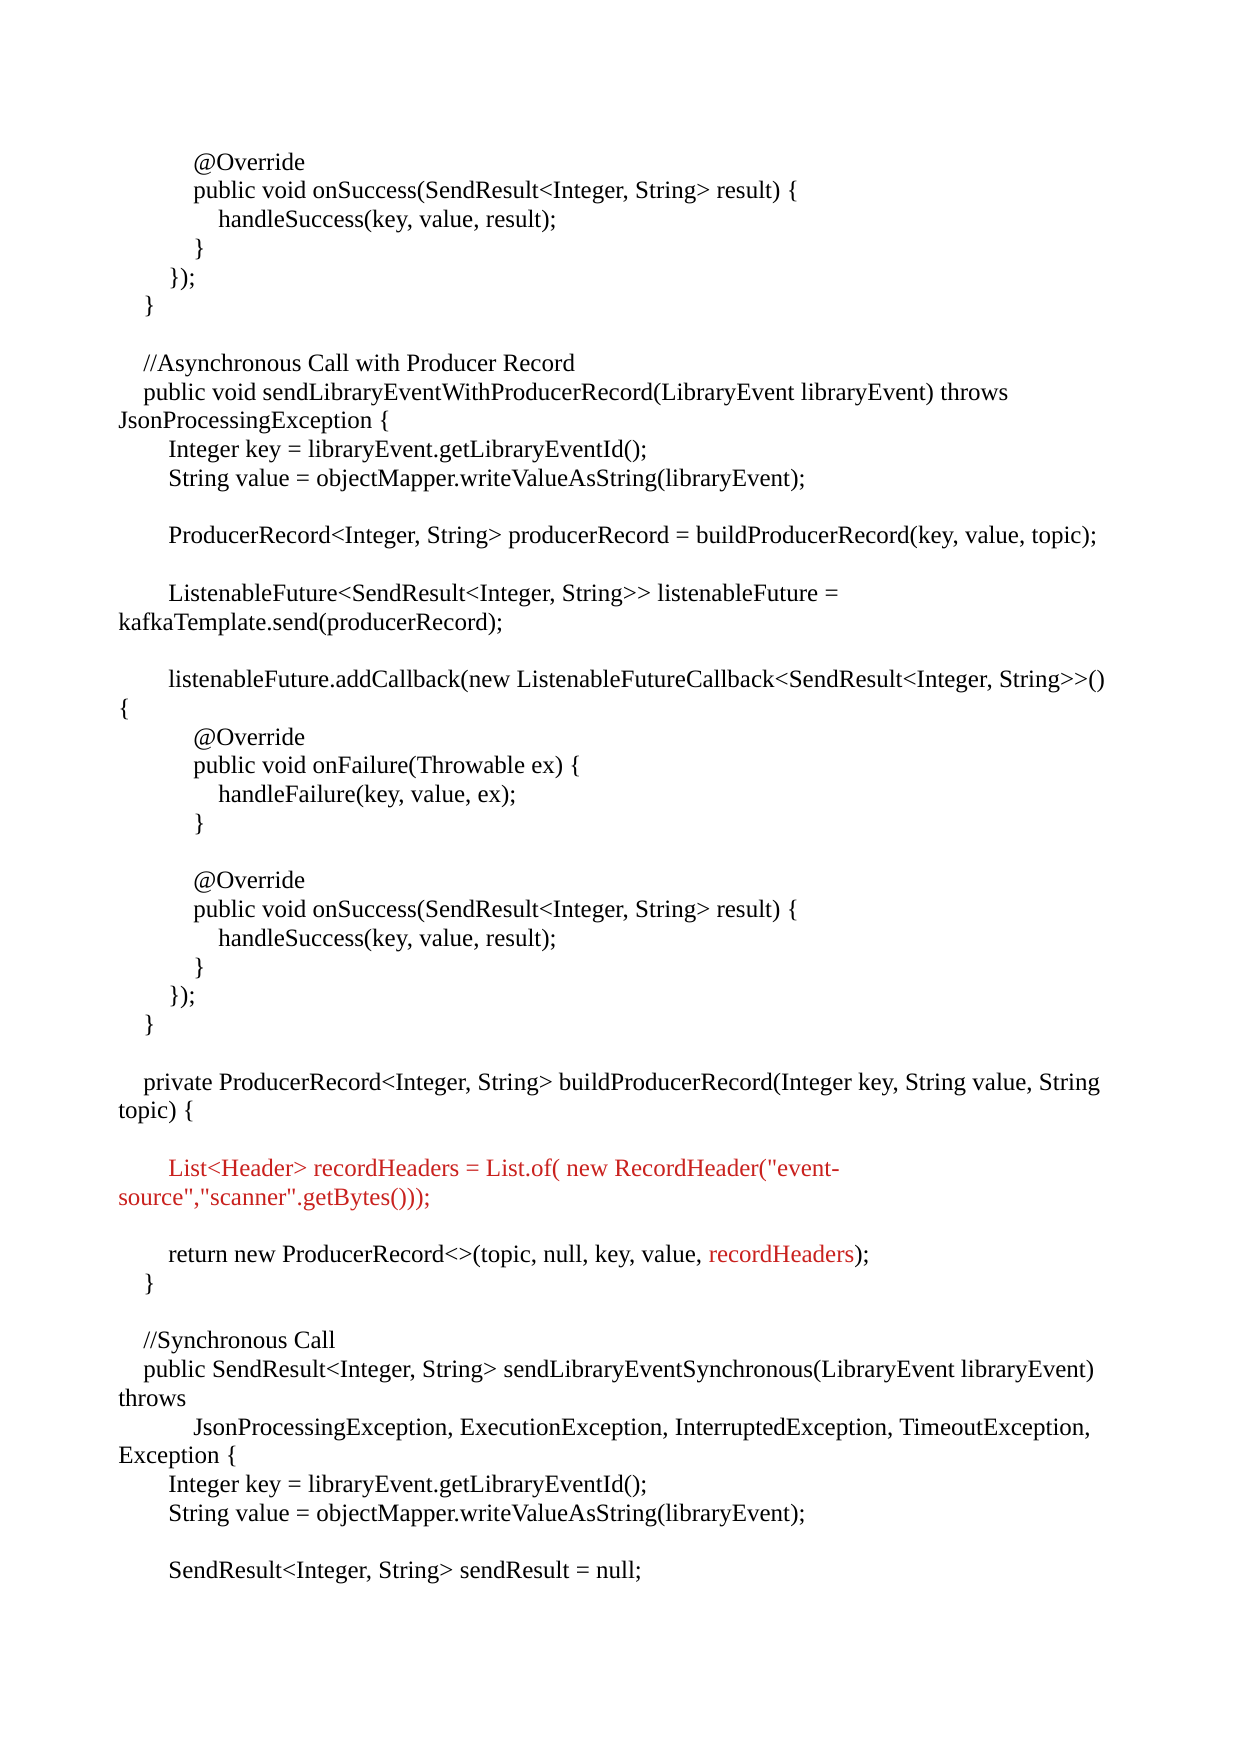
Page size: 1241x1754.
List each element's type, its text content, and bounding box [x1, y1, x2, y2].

text @Override public void onSuccess(SendResult<Integer, String> result) { handleSuccess(key, value, result); } }); } //Asynchronous Call with Producer Record public void sendLibraryEventWithProducerRecord(LibraryEvent libraryEvent) throws JsonProcessingException { Integer key = libraryEvent.getLibraryEventId(); String value = objectMapper.writeValueAsString(libraryEvent); ProducerRecord<Integer, String> producerRecord = buildProducerRecord(key, value, topic); ListenableFuture<SendResult<Integer, String>> listenableFuture = kafkaTemplate.send(producerRecord); listenableFuture.addCallback(new ListenableFutureCallback<SendResult<Integer, String>>() { @Override public void onFailure(Throwable ex) { handleFailure(key, value, ex); } @Override public void onSuccess(SendResult<Integer, String> result) { handleSuccess(key, value, result); } }); } private ProducerRecord<Integer, String> buildProducerRecord(Integer key, String value, String topic) { List<Header> recordHeaders = List.of( new RecordHeader("event-source","scanner".getBytes())); return new ProducerRecord<>(topic, null, key, value, recordHeaders); } //Synchronous Call public SendResult<Integer, String> sendLibraryEventSynchronous(LibraryEvent libraryEvent) throws JsonProcessingException, ExecutionException, InterruptedException, TimeoutException, Exception { Integer key = libraryEvent.getLibraryEventId(); String value = objectMapper.writeValueAsString(libraryEvent); SendResult<Integer, String> sendResult = null; [118, 118, 1122, 1613]
